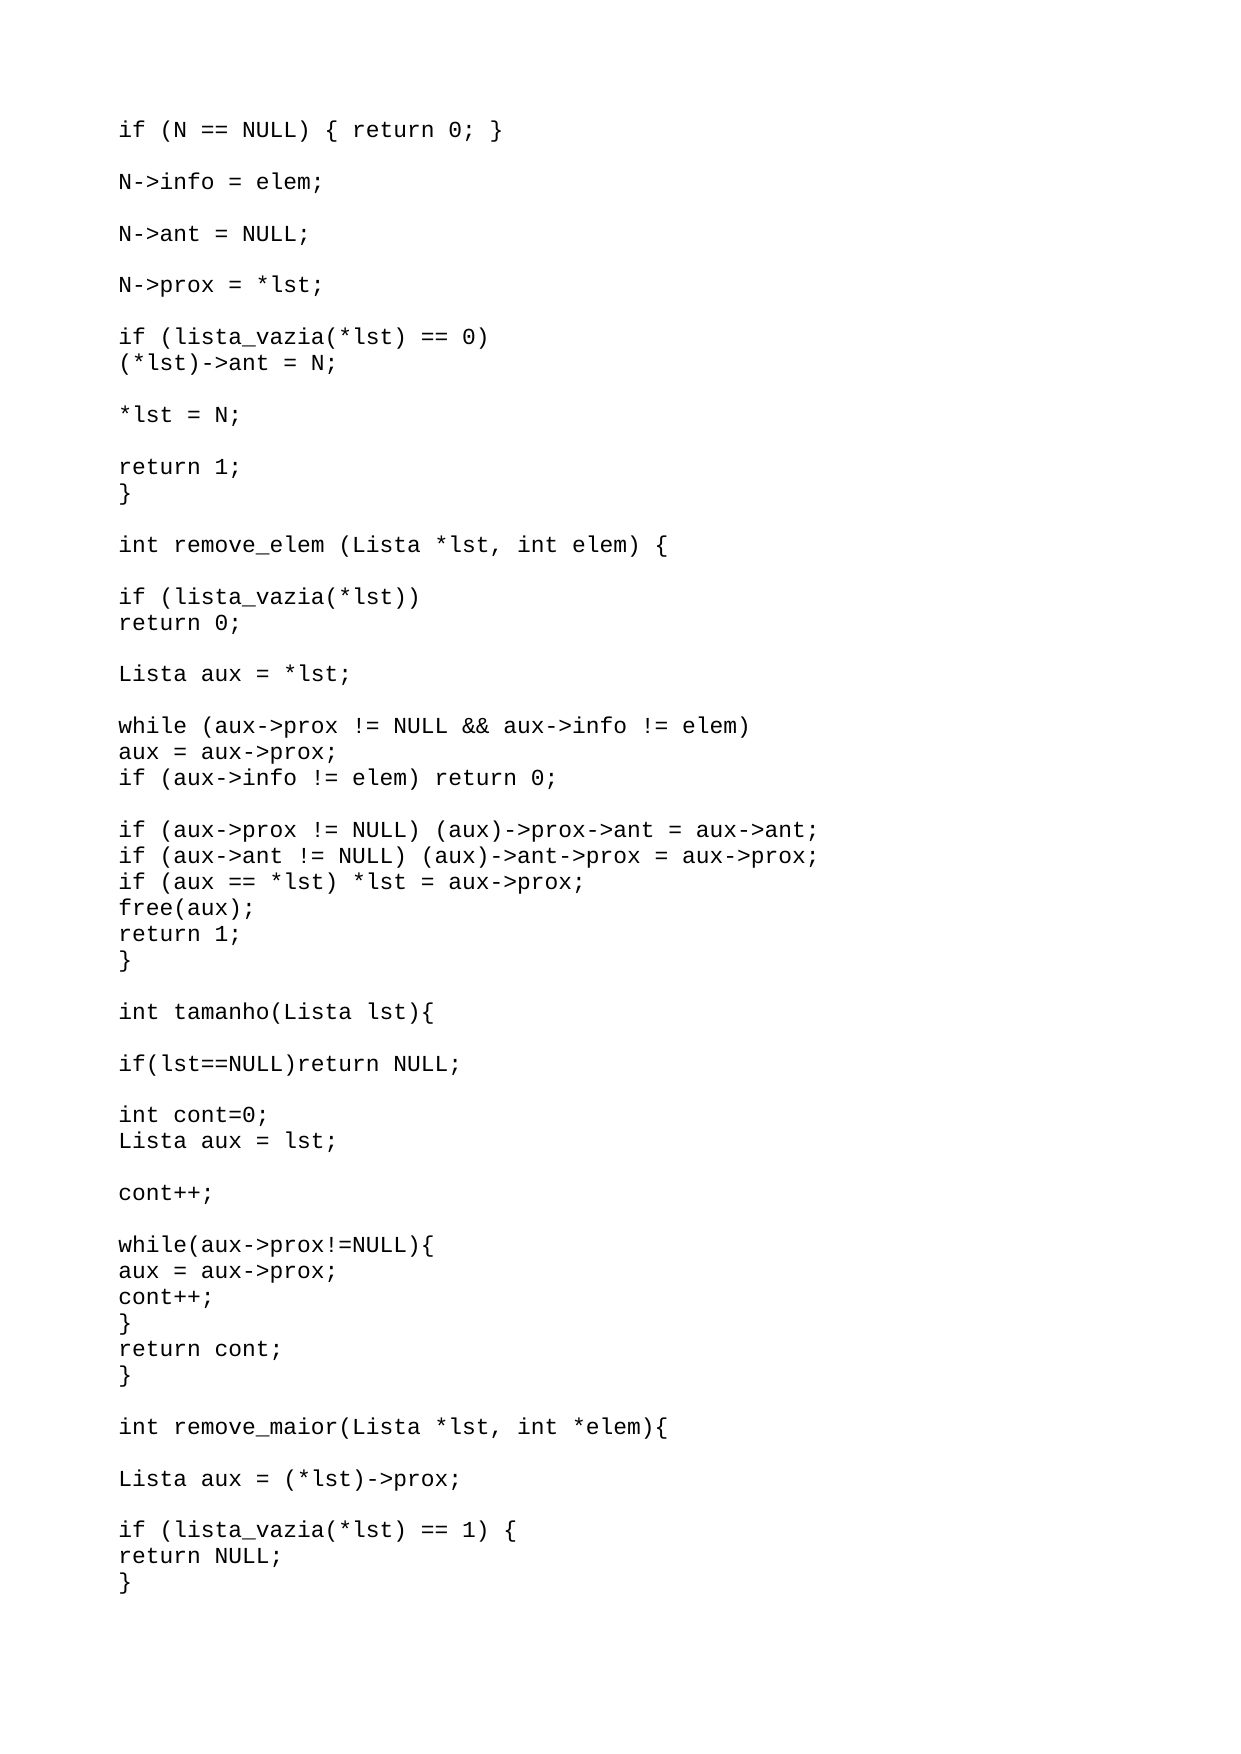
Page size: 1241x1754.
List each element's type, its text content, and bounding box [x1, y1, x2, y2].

text while(aux->prox!=NULL){ [118, 1233, 1122, 1259]
text Lista aux = *lst; [118, 663, 1122, 689]
text if (aux->ant != NULL) (aux)->ant->prox = aux->prox; [118, 844, 1122, 870]
text } [118, 481, 1122, 507]
text Lista aux = lst; [118, 1130, 1122, 1156]
text while (aux->prox != NULL && aux->info != elem) [118, 715, 1122, 741]
text N->ant = NULL; [118, 222, 1122, 248]
text N->info = elem; [118, 170, 1122, 196]
text int cont=0; [118, 1104, 1122, 1130]
text (*lst)->ant = N; [118, 352, 1122, 377]
text return 1; [118, 455, 1122, 481]
text return 1; [118, 922, 1122, 948]
text return cont; [118, 1337, 1122, 1363]
text if (lista_vazia(*lst)) [118, 585, 1122, 611]
text if (aux->prox != NULL) (aux)->prox->ant = aux->ant; [118, 818, 1122, 844]
text } [118, 1363, 1122, 1389]
text } [118, 1571, 1122, 1597]
text if (lista_vazia(*lst) == 0) [118, 326, 1122, 352]
text aux = aux->prox; [118, 741, 1122, 767]
text int tamanho(Lista lst){ [118, 1000, 1122, 1026]
text N->prox = *lst; [118, 274, 1122, 300]
text if (aux == *lst) *lst = aux->prox; [118, 870, 1122, 896]
text Lista aux = (*lst)->prox; [118, 1467, 1122, 1493]
text } [118, 948, 1122, 974]
text int remove_maior(Lista *lst, int *elem){ [118, 1415, 1122, 1441]
text return 0; [118, 611, 1122, 637]
text } [118, 1311, 1122, 1337]
text aux = aux->prox; [118, 1259, 1122, 1285]
text int remove_elem (Lista *lst, int elem) { [118, 533, 1122, 559]
text *lst = N; [118, 403, 1122, 429]
text if (lista_vazia(*lst) == 1) { [118, 1519, 1122, 1545]
text if (N == NULL) { return 0; } [118, 118, 1122, 144]
text if (aux->info != elem) return 0; [118, 767, 1122, 792]
text if(lst==NULL)return NULL; [118, 1052, 1122, 1078]
text return NULL; [118, 1545, 1122, 1571]
text free(aux); [118, 896, 1122, 922]
text cont++; [118, 1182, 1122, 1207]
text cont++; [118, 1285, 1122, 1311]
